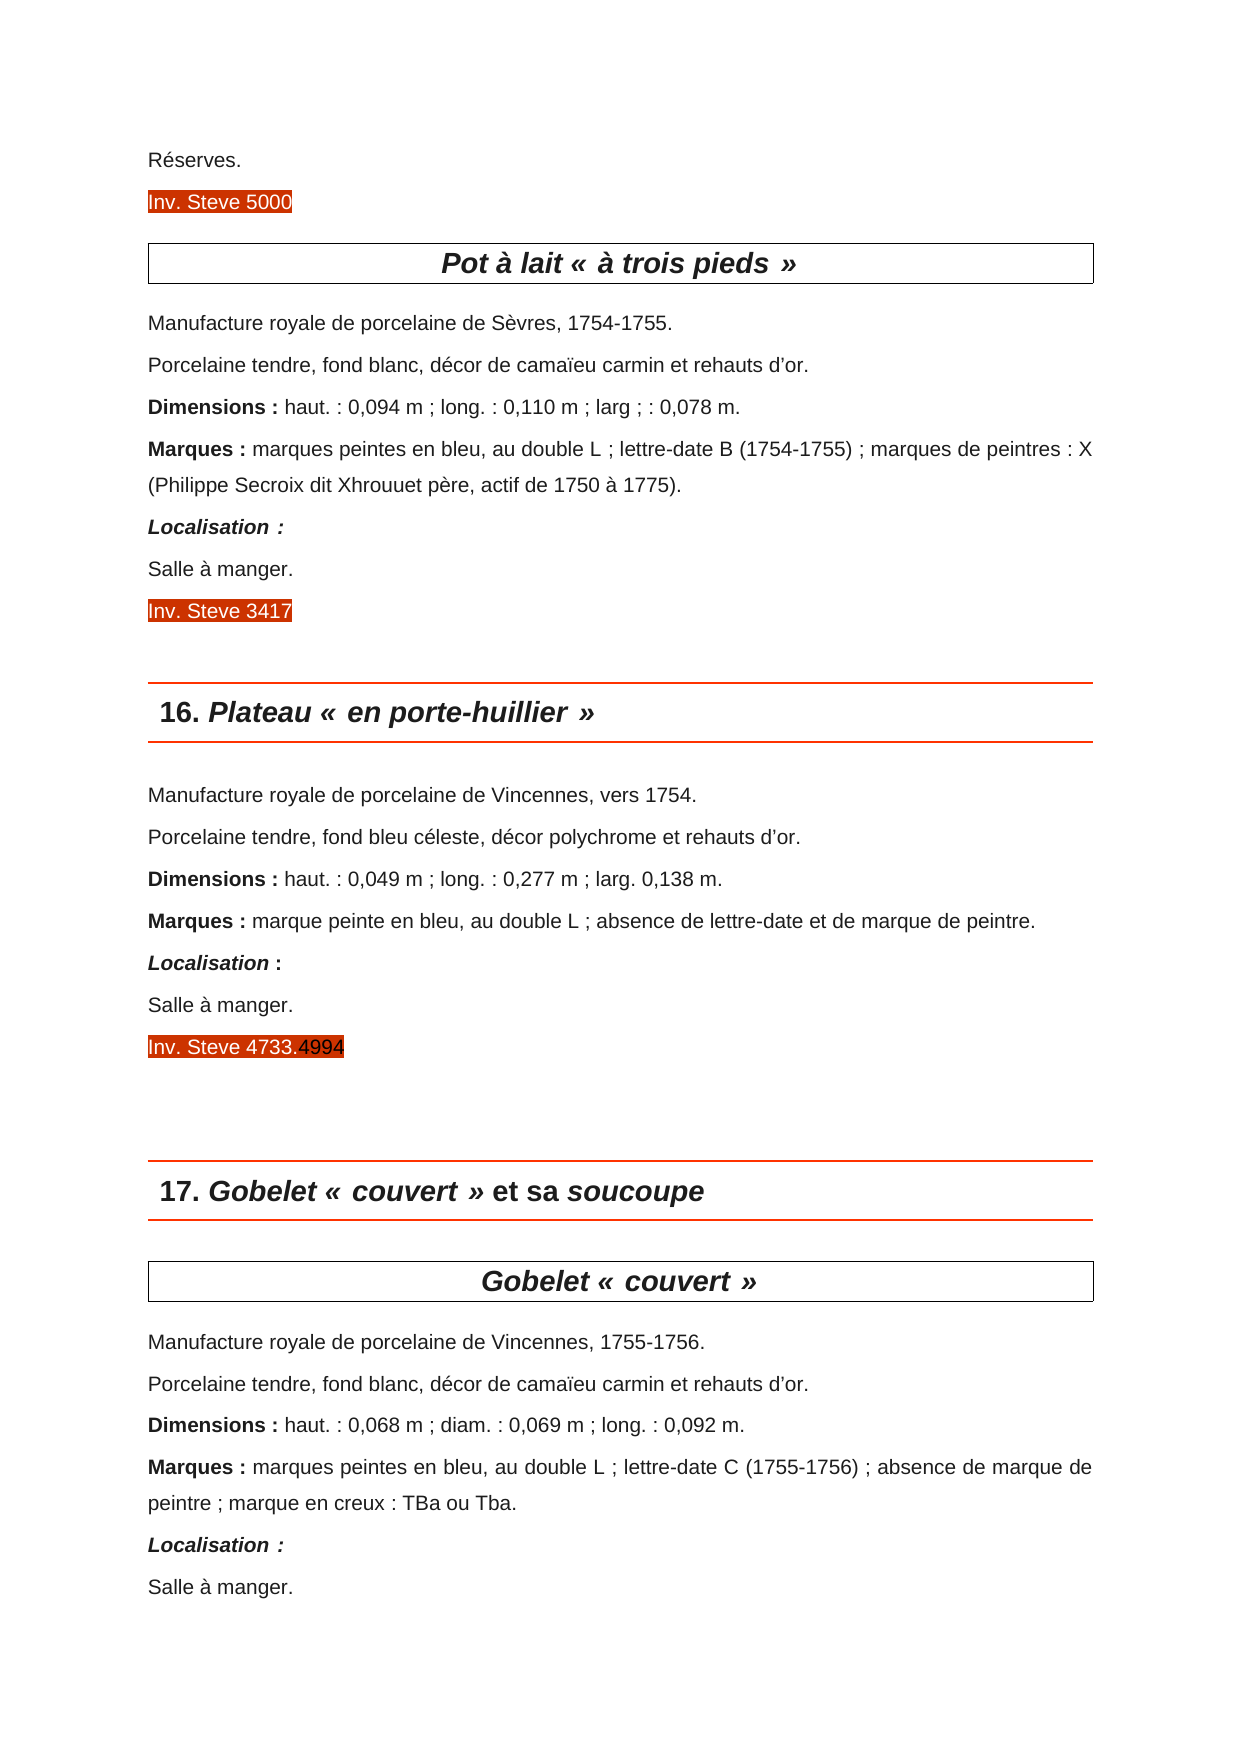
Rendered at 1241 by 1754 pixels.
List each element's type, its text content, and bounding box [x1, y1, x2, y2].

text Dimensions : haut. : 0,049 m ; long. : 0,277 m ; larg. 0,138 m. [148, 867, 1093, 891]
subtitle Pot à lait « à trois pieds » [149, 244, 1093, 283]
text Marques : marque peinte en bleu, au double L ; absence de lettre-date et de marque de peintre. [148, 909, 1093, 933]
text Réserves. [148, 148, 1093, 172]
subtitle Plateau « en porte-huillier » [148, 684, 1093, 741]
text Porcelaine tendre, fond blanc, décor de camaïeu carmin et rehauts d’or. [148, 1371, 1093, 1395]
text Dimensions : haut. : 0,094 m ; long. : 0,110 m ; larg ; : 0,078 m. [148, 395, 1093, 419]
text Salle à manger. [148, 1575, 1093, 1599]
text Marques : marques peintes en bleu, au double L ; lettre-date C (1755-1756) ; absence de marque de peintre ; marque en creux : TBa ou Tba. [148, 1455, 1093, 1515]
subtitle Gobelet « couvert » [149, 1262, 1093, 1301]
text Porcelaine tendre, fond bleu céleste, décor polychrome et rehauts d’or. [148, 825, 1093, 849]
text Salle à manger. [148, 993, 1093, 1017]
text Dimensions : haut. : 0,068 m ; diam. : 0,069 m ; long. : 0,092 m. [148, 1413, 1093, 1437]
text Localisation : [148, 1533, 1093, 1557]
text Localisation : [148, 515, 1093, 539]
subtitle Gobelet « couvert » et sa soucoupe [148, 1162, 1093, 1219]
text Manufacture royale de porcelaine de Sèvres, 1754-1755. [148, 311, 1093, 335]
text Localisation : [148, 951, 1093, 975]
text Inv. Steve 4733.4994 [148, 1034, 1093, 1058]
text Porcelaine tendre, fond blanc, décor de camaïeu carmin et rehauts d’or. [148, 353, 1093, 377]
text Manufacture royale de porcelaine de Vincennes, vers 1754. [148, 783, 1093, 807]
text Manufacture royale de porcelaine de Vincennes, 1755-1756. [148, 1329, 1093, 1353]
text Inv. Steve 5000 [148, 189, 1093, 213]
text Salle à manger. [148, 557, 1093, 581]
text Marques : marques peintes en bleu, au double L ; lettre-date B (1754-1755) ; marques de peintres : X (Philippe Secroix dit Xhrouuet père, actif de 1750 à 1775). [148, 437, 1093, 497]
text Inv. Steve 3417 [148, 598, 1093, 622]
